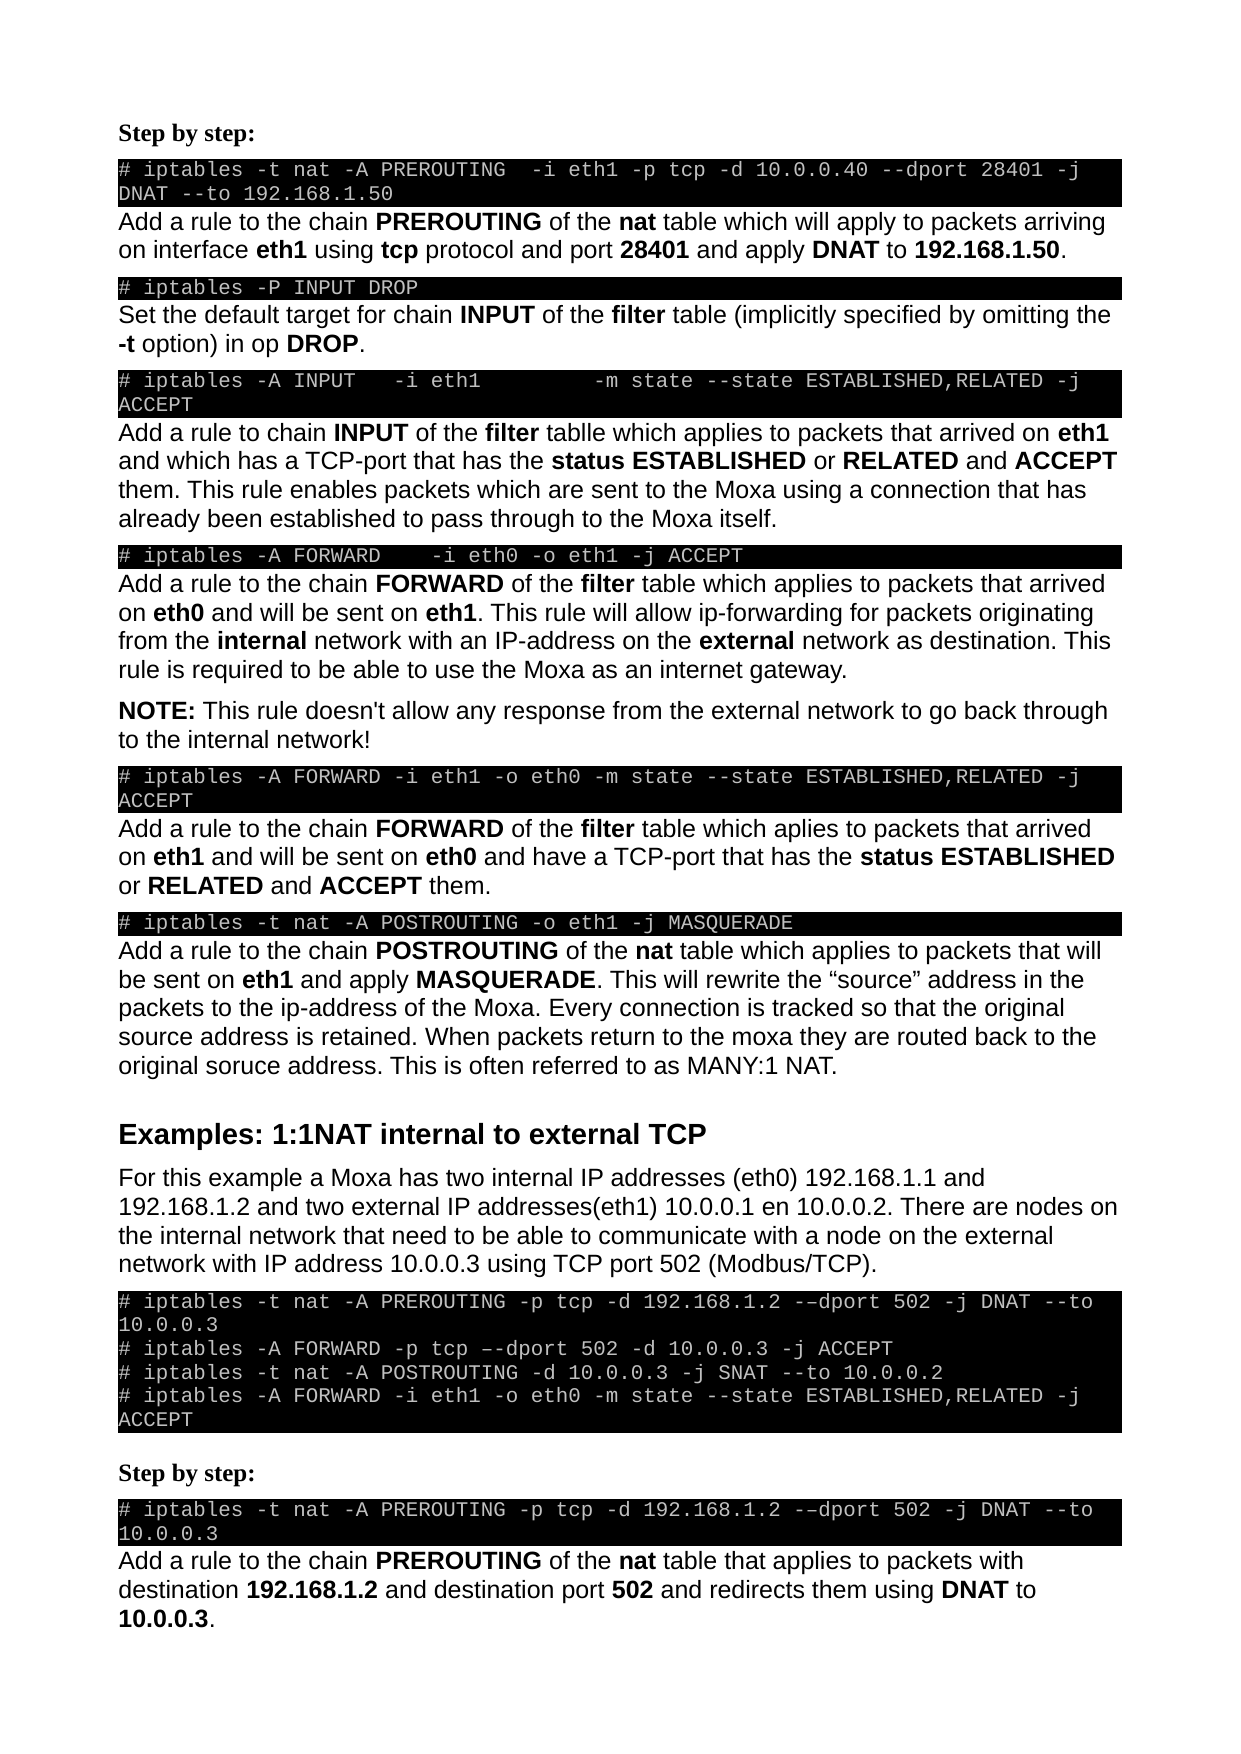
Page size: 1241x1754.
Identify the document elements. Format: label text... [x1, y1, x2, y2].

text # iptables -A FORWARD -i eth1 -o eth0 -m state --state ESTABLISHED,RELATED -j ACCEPT [118, 766, 1122, 813]
text For this example a Moxa has two internal IP addresses (eth0) 192.168.1.1 and 192.168.1.2 and two external IP addresses(eth1) 10.0.0.1 en 10.0.0.2. There are nodes on the internal network that need to be able to communicate with a node on the external network with IP address 10.0.0.3 using TCP port 502 (Modbus/TCP). [118, 1163, 1122, 1278]
text Add a rule to the chain PREROUTING of the nat table which will apply to packets arriving on interface eth1 using tcp protocol and port 28401 and apply DNAT to 192.168.1.50. [118, 207, 1122, 264]
subtitle Examples: 1:1NAT internal to external TCP [118, 1117, 1122, 1151]
subtitle Step by step: [118, 1458, 1122, 1486]
subtitle Step by step: [118, 118, 1122, 147]
text # iptables -A FORWARD -i eth1 -o eth0 -m state --state ESTABLISHED,RELATED -j ACCEPT [118, 1385, 1122, 1433]
text # iptables -A FORWARD -i eth0 -o eth1 -j ACCEPT [118, 545, 1122, 569]
text Set the default target for chain INPUT of the filter table (implicitly specified by omitting the -t option) in op DROP. [118, 300, 1122, 358]
text # iptables -t nat -A PREROUTING -p tcp -d 192.168.1.2 -–dport 502 -j DNAT --to 10.0.0.3 [118, 1499, 1122, 1546]
text Add a rule to the chain PREROUTING of the nat table that applies to packets with destination 192.168.1.2 and destination port 502 and redirects them using DNAT to 10.0.0.3. [118, 1546, 1122, 1632]
text NOTE: This rule doesn't allow any response from the external network to go back through to the internal network! [118, 696, 1122, 754]
text # iptables -t nat -A PREROUTING -p tcp -d 192.168.1.2 -–dport 502 -j DNAT --to 10.0.0.3 [118, 1291, 1122, 1338]
text Add a rule to the chain FORWARD of the filter table which aplies to packets that arrived on eth1 and will be sent on eth0 and have a TCP-port that has the status ESTABLISHED or RELATED and ACCEPT them. [118, 813, 1122, 900]
text # iptables -t nat -A POSTROUTING -d 10.0.0.3 -j SNAT --to 10.0.0.2 [118, 1362, 1122, 1385]
text Add a rule to the chain POSTROUTING of the nat table which applies to packets that will be sent on eth1 and apply MASQUERADE. This will rewrite the “source” address in the packets to the ip-address of the Moxa. Every connection is tracked so that the original source address is retained. When packets return to the moxa they are routed back to the original soruce address. This is often referred to as MANY:1 NAT. [118, 936, 1122, 1080]
text Add a rule to the chain FORWARD of the filter table which applies to packets that arrived on eth0 and will be sent on eth1. This rule will allow ip-forwarding for packets originating from the internal network with an IP-address on the external network as destination. This rule is required to be able to use the Moxa as an internet gateway. [118, 569, 1122, 684]
text # iptables -A FORWARD -p tcp –-dport 502 -d 10.0.0.3 -j ACCEPT [118, 1338, 1122, 1362]
text # iptables -t nat -A PREROUTING -i eth1 -p tcp -d 10.0.0.40 --dport 28401 -j DNAT --to 192.168.1.50 [118, 159, 1122, 207]
text # iptables -P INPUT DROP [118, 277, 1122, 300]
text # iptables -t nat -A POSTROUTING -o eth1 -j MASQUERADE [118, 912, 1122, 936]
text # iptables -A INPUT -i eth1 -m state --state ESTABLISHED,RELATED -j ACCEPT [118, 370, 1122, 418]
text Add a rule to chain INPUT of the filter tablle which applies to packets that arrived on eth1 and which has a TCP-port that has the status ESTABLISHED or RELATED and ACCEPT them. This rule enables packets which are sent to the Moxa using a connection that has already been established to pass through to the Moxa itself. [118, 418, 1122, 533]
